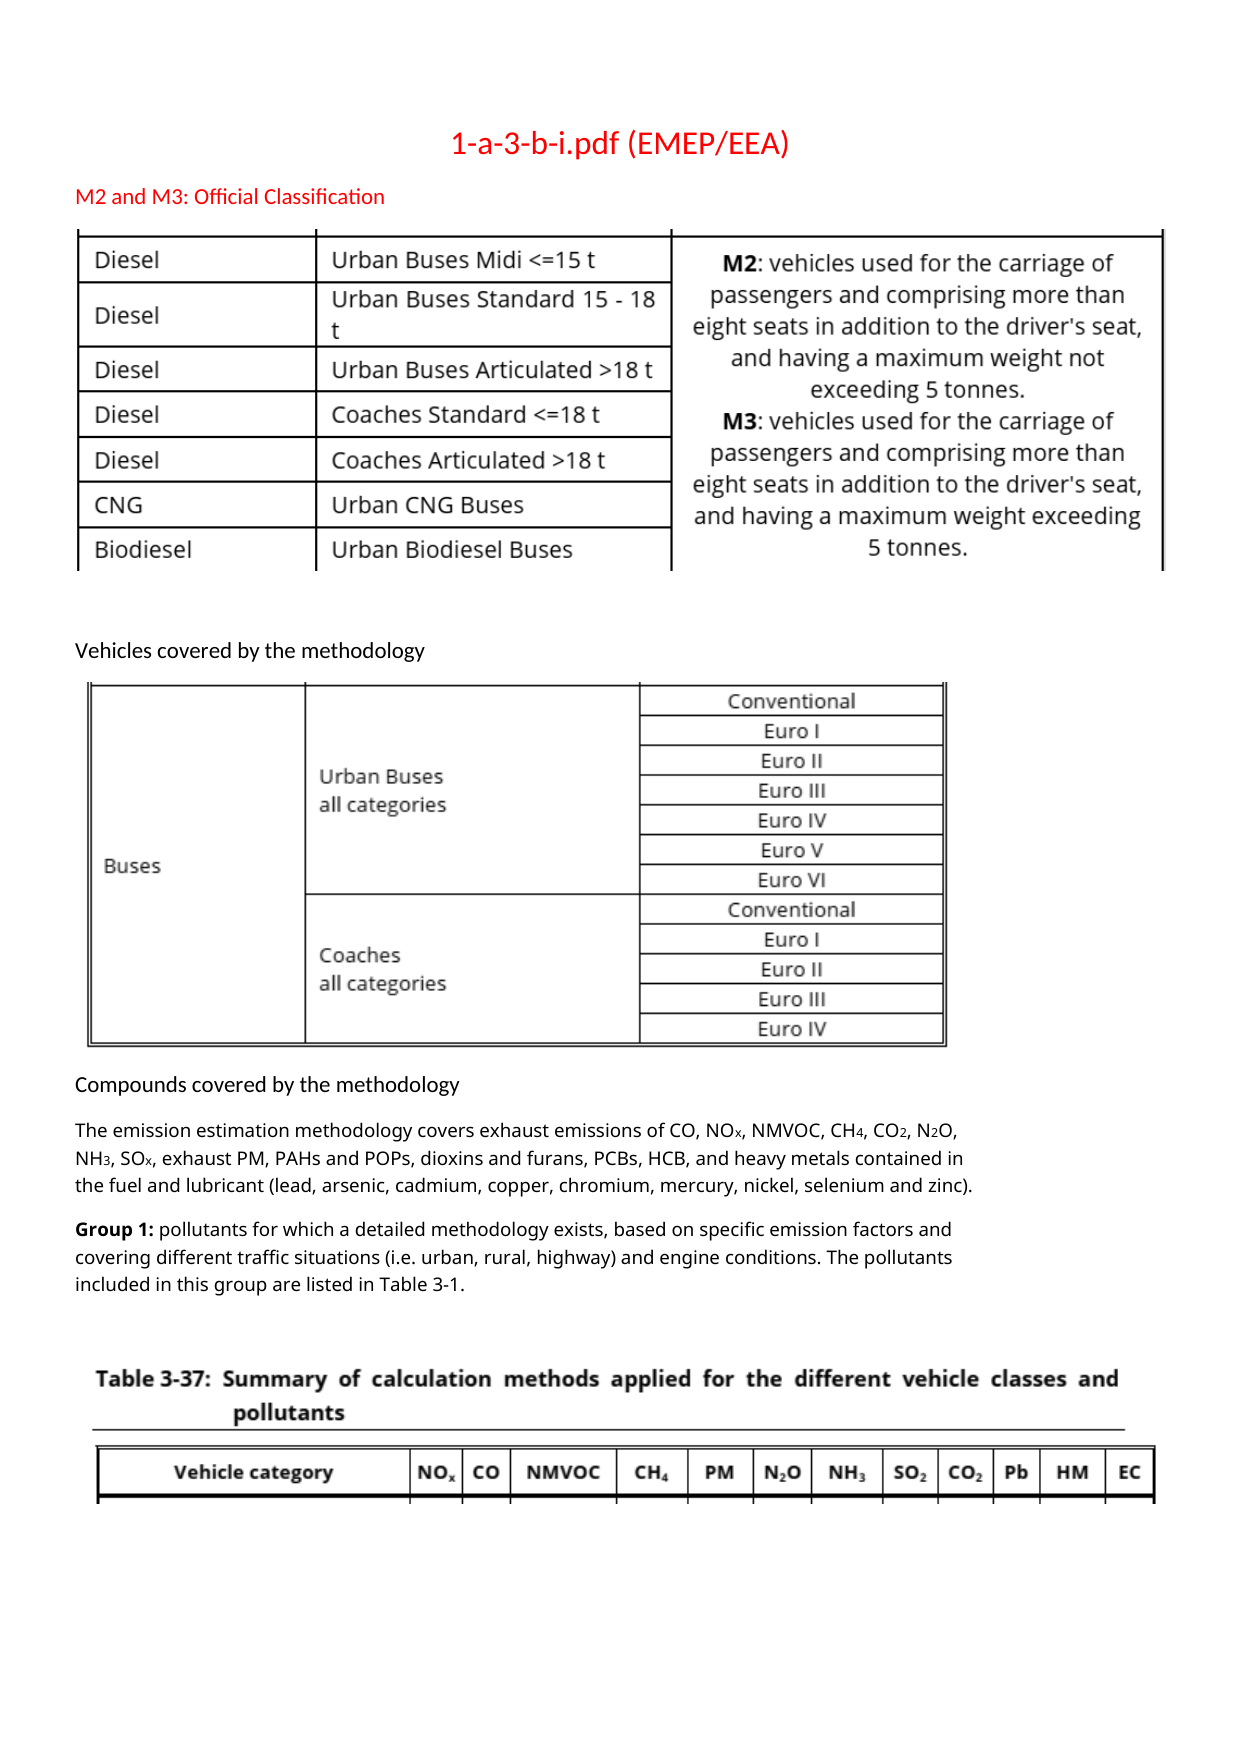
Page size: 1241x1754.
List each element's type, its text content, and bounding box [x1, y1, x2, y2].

text 1-a-3-b-i.pdf (EMEP/EEA) [75, 122, 1165, 163]
text The emission estimation methodology covers exhaust emissions of CO, NOx, NMVOC, CH4, CO2, N2O, NH3, SOx, exhaust PM, PAHs and POPs, dioxins and furans, PCBs, HCB, and heavy metals contained in the fuel and lubricant (lead, arsenic, cadmium, copper, chromium, mercury, nickel, selenium and zinc). [75, 1117, 1165, 1198]
text M2 and M3: Official Classification [75, 182, 1165, 211]
picture [75, 229, 1166, 571]
text Compounds covered by the methodology [75, 1071, 1165, 1098]
picture [75, 1360, 1166, 1504]
picture [75, 682, 952, 1052]
text Vehicles covered by the methodology [75, 636, 1165, 664]
text Group 1: pollutants for which a detailed methodology exists, based on specific emission factors and covering different traffic situations (i.e. urban, rural, highway) and engine conditions. The pollutants included in this group are listed in Table 3-1. [75, 1217, 1165, 1297]
